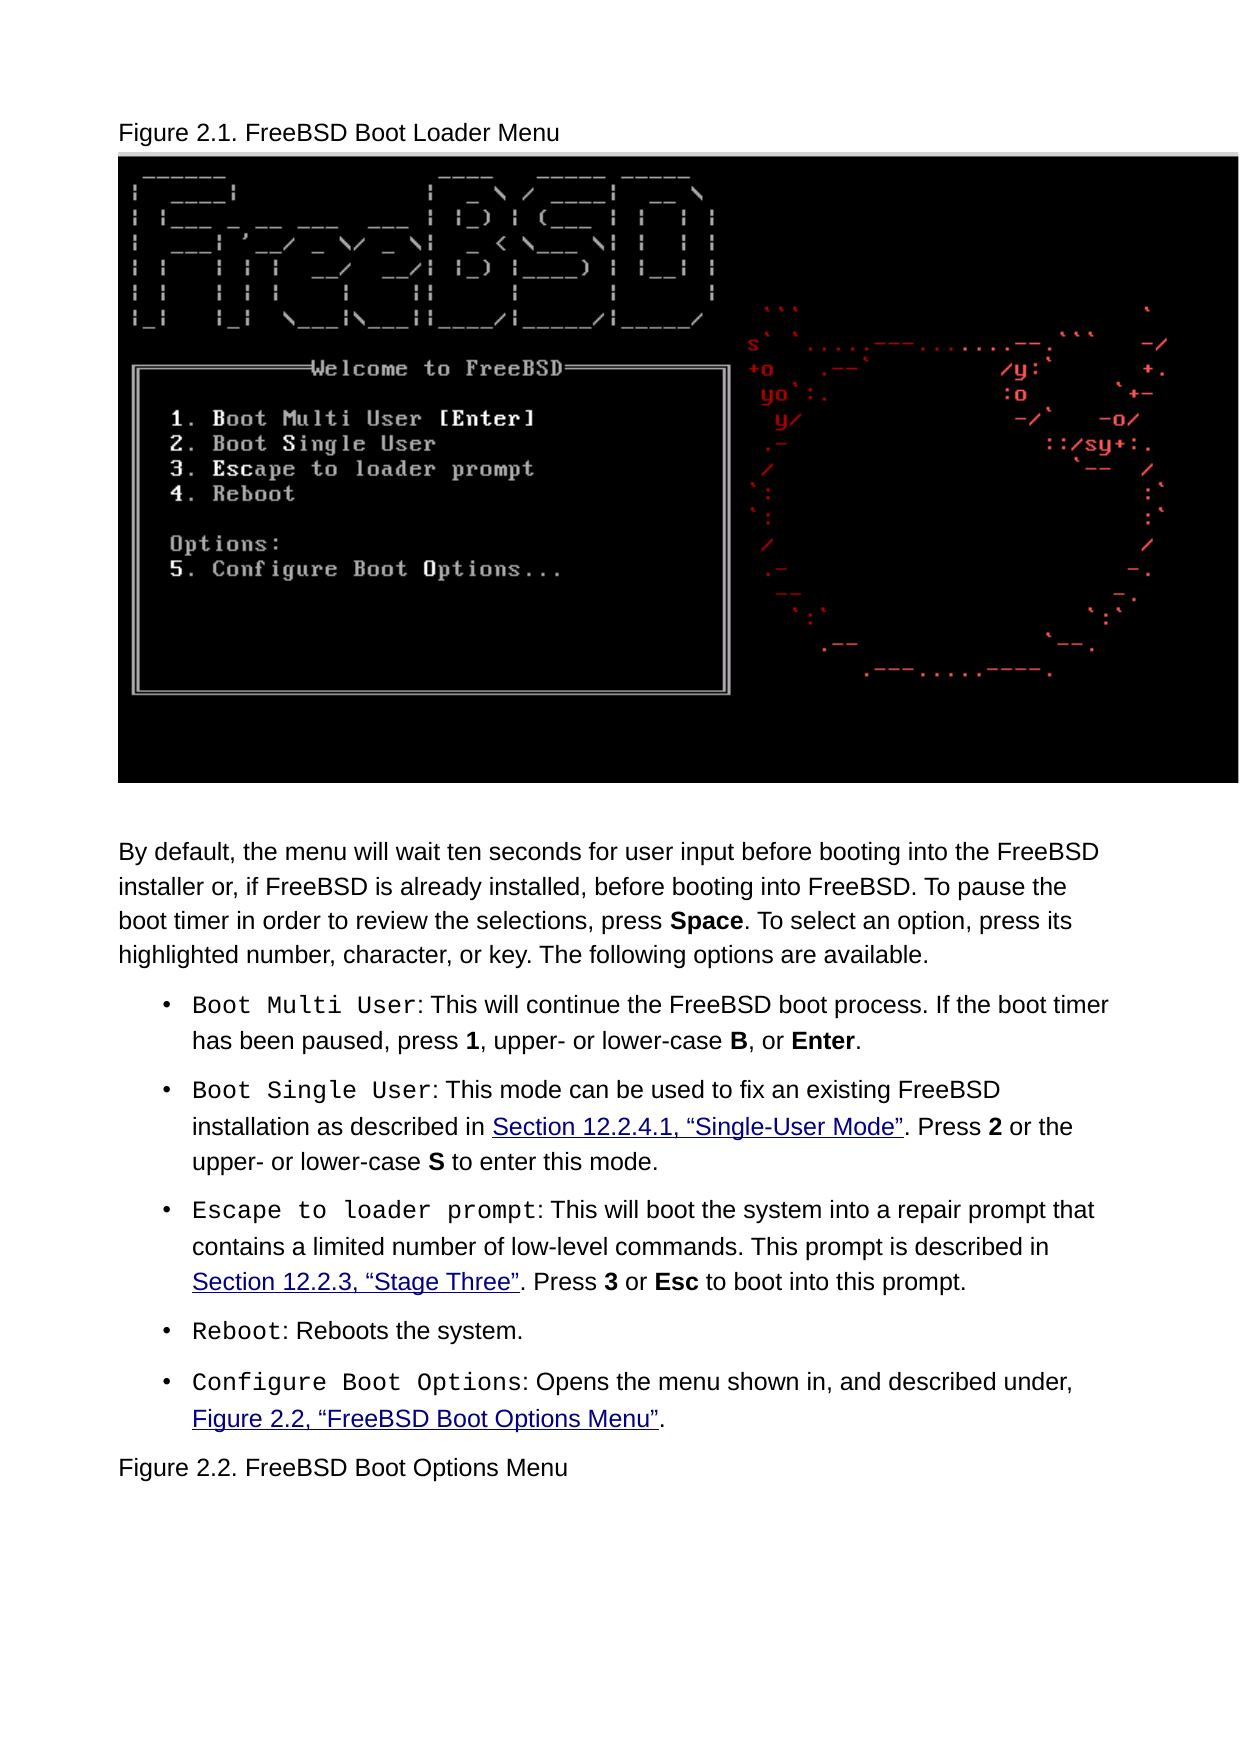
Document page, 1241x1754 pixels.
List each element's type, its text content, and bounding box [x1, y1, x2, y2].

list Reboot: Reboots the system. [162, 1316, 1122, 1347]
list Escape to loader prompt: This will boot the system into a repair prompt that contains a limited number of low-level commands. This prompt is described in Section 12.2.3, “Stage Three”. Press 3 or Esc to boot into this prompt. [162, 1196, 1122, 1295]
list Boot Single User: This mode can be used to fix an existing FreeBSD installation as described in Section 12.2.4.1, “Single-User Mode”. Press 2 or the upper- or lower-case S to enter this mode. [162, 1075, 1122, 1175]
text Figure 2.1. FreeBSD Boot Loader Menu [118, 118, 1122, 147]
text Figure 2.2. FreeBSD Boot Options Menu [118, 1453, 1122, 1482]
picture [118, 152, 1239, 783]
list Boot Multi User: This will continue the FreeBSD boot process. If the boot timer has been paused, press 1, upper- or lower-case B, or Enter. [162, 989, 1122, 1055]
text By default, the menu will wait ten seconds for user input before booting into the FreeBSD installer or, if FreeBSD is already installed, before booting into FreeBSD. To pause the boot timer in order to review the selections, press Space. To select an option, press its highlighted number, character, or key. The following options are available. [118, 837, 1122, 969]
list Configure Boot Options: Opens the menu shown in, and described under, Figure 2.2, “FreeBSD Boot Options Menu”. [162, 1367, 1122, 1433]
